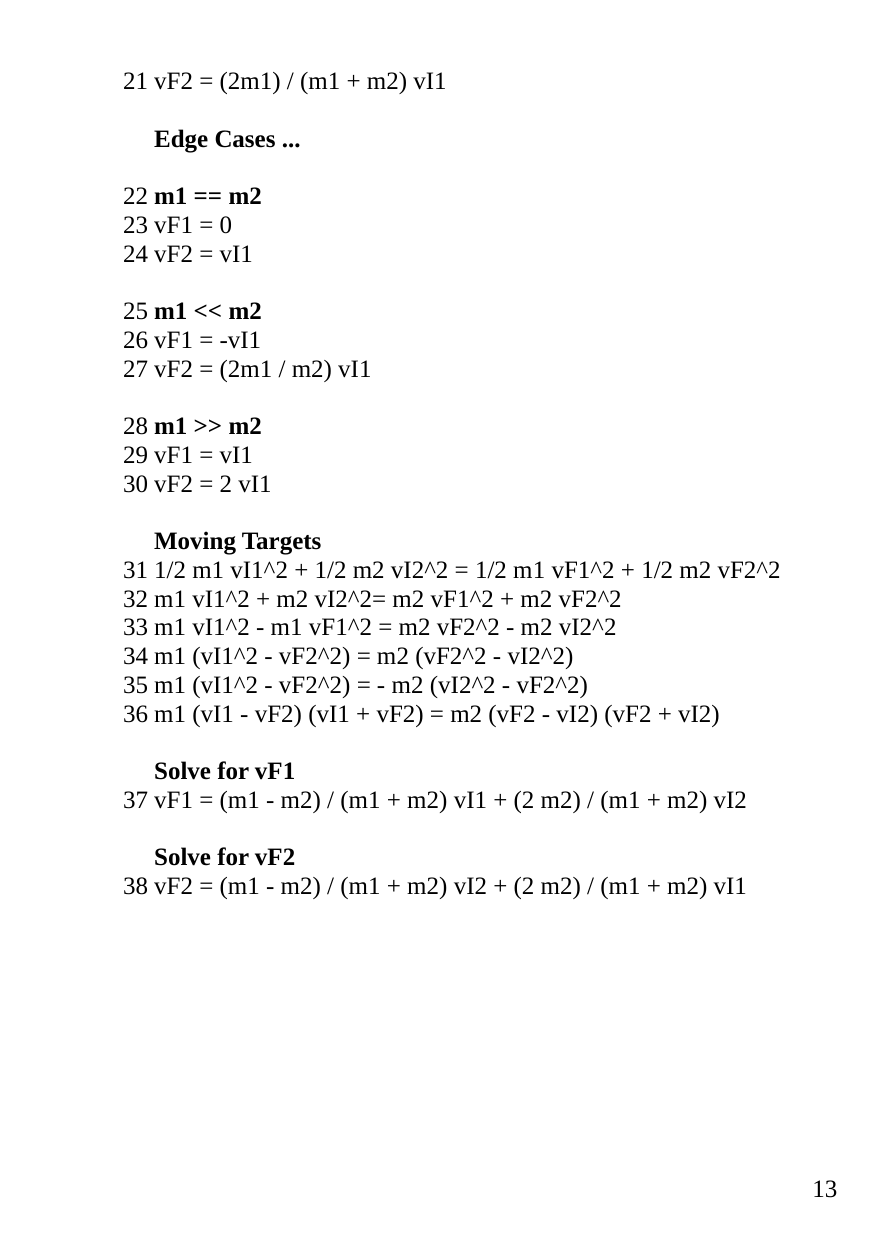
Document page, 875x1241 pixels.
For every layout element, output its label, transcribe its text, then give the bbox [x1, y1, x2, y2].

table_cell [106, 498, 151, 526]
table_cell 29 [106, 440, 151, 469]
table_cell vF2 = (2m1) / (m1 + m2) vI1 [151, 66, 809, 95]
table_cell m1 == m2 [151, 181, 809, 210]
table_cell m1 (vI1^2 - vF2^2) = m2 (vF2^2 - vI2^2) [151, 641, 809, 670]
table_cell [106, 814, 151, 842]
table_cell [151, 498, 809, 526]
table_cell m1 << m2 [151, 296, 809, 325]
table_cell [106, 929, 151, 957]
table_cell 24 [106, 239, 151, 267]
table_cell Solve for vF2 [151, 843, 809, 871]
table_cell vF1 = (m1 - m2) / (m1 + m2) vI1 + (2 m2) / (m1 + m2) vI2 [151, 785, 809, 814]
table_cell [106, 383, 151, 411]
table_cell [106, 728, 151, 756]
table_cell 23 [106, 210, 151, 239]
table_cell Solve for vF1 [151, 756, 809, 785]
table_cell 30 [106, 469, 151, 497]
table_cell [106, 38, 151, 66]
table_cell 25 [106, 296, 151, 325]
table_cell [106, 526, 151, 555]
table_cell Moving Targets [151, 526, 809, 555]
table_cell Edge Cases ... [151, 124, 809, 152]
table_cell [106, 124, 151, 152]
table_cell [106, 153, 151, 181]
table_cell 28 [106, 411, 151, 440]
table_cell vF1 = -vI1 [151, 325, 809, 354]
table_cell 26 [106, 325, 151, 354]
table_cell vF2 = 2 vI1 [151, 469, 809, 497]
table_cell m1 (vI1 - vF2) (vI1 + vF2) = m2 (vF2 - vI2) (vF2 + vI2) [151, 699, 809, 727]
table_cell vF2 = (2m1 / m2) vI1 [151, 354, 809, 382]
table_cell [106, 900, 151, 929]
table_cell 36 [106, 699, 151, 727]
table_cell [151, 153, 809, 181]
table_cell [106, 756, 151, 785]
table_cell [151, 38, 809, 66]
table_cell vF1 = vI1 [151, 440, 809, 469]
table_cell 1/2 m1 vI1^2 + 1/2 m2 vI2^2 = 1/2 m1 vF1^2 + 1/2 m2 vF2^2 [151, 555, 809, 584]
table_cell [106, 268, 151, 296]
table_cell vF2 = (m1 - m2) / (m1 + m2) vI2 + (2 m2) / (m1 + m2) vI1 [151, 871, 809, 900]
table_cell 34 [106, 641, 151, 670]
table_cell [151, 900, 809, 929]
table_cell 22 [106, 181, 151, 210]
table_cell m1 vI1^2 - m1 vF1^2 = m2 vF2^2 - m2 vI2^2 [151, 613, 809, 641]
table_cell [151, 728, 809, 756]
table_cell vF1 = 0 [151, 210, 809, 239]
table_cell 27 [106, 354, 151, 382]
table_cell [106, 843, 151, 871]
table_cell 35 [106, 670, 151, 699]
table_cell 33 [106, 613, 151, 641]
table_cell [151, 929, 809, 957]
table_cell m1 (vI1^2 - vF2^2) = - m2 (vI2^2 - vF2^2) [151, 670, 809, 699]
table_cell 21 [106, 66, 151, 95]
table_cell m1 vI1^2 + m2 vI2^2= m2 vF1^2 + m2 vF2^2 [151, 584, 809, 612]
table_cell [151, 383, 809, 411]
table_cell vF2 = vI1 [151, 239, 809, 267]
table_cell 32 [106, 584, 151, 612]
table_cell [151, 268, 809, 296]
table_cell [151, 95, 809, 124]
table_cell [151, 814, 809, 842]
table_cell 38 [106, 871, 151, 900]
table_cell 37 [106, 785, 151, 814]
table_cell [106, 95, 151, 124]
table_cell 31 [106, 555, 151, 584]
table_cell m1 >> m2 [151, 411, 809, 440]
